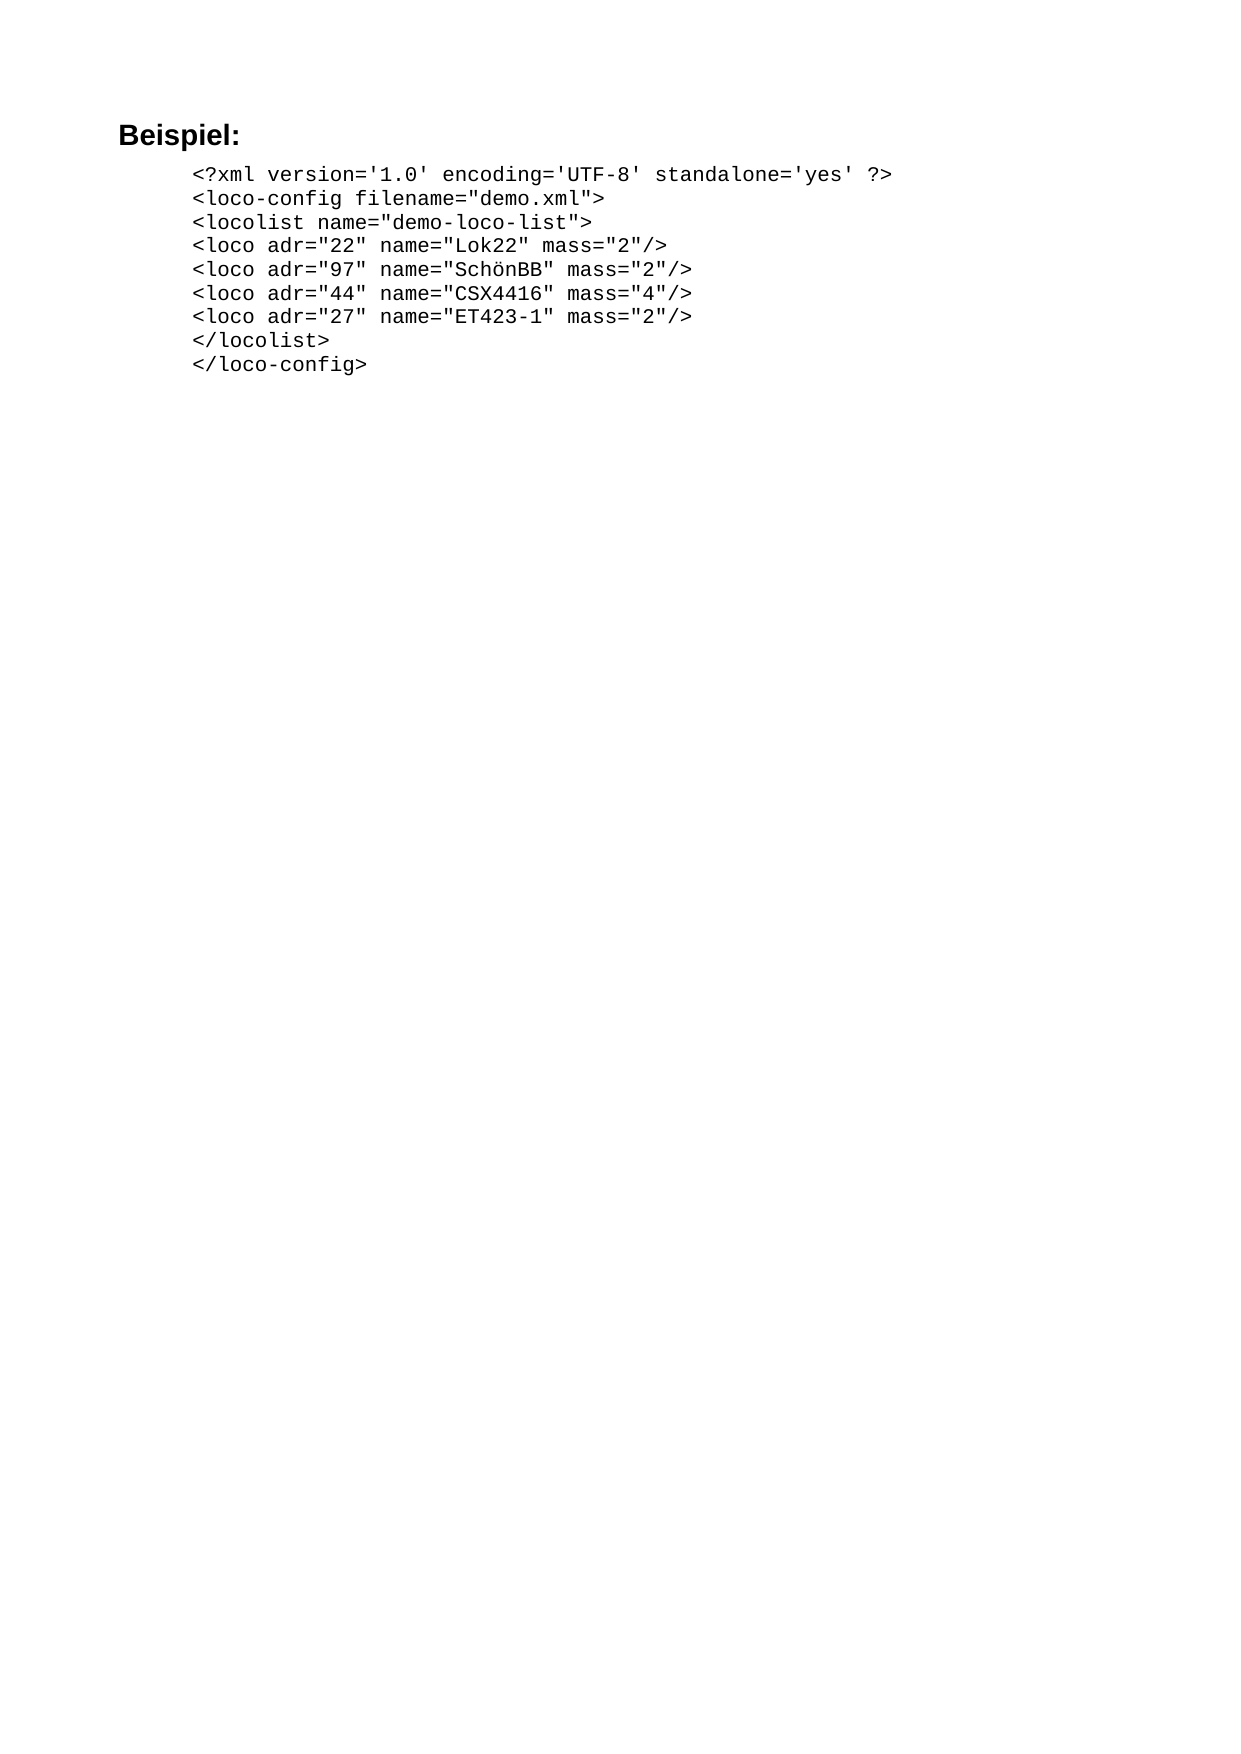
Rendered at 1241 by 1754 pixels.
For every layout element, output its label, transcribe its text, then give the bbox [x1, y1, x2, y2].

text <loco-config filename="demo.xml"> [118, 188, 1122, 212]
text <loco adr="44" name="CSX4416" mass="4"/> [118, 283, 1122, 306]
text <loco adr="22" name="Lok22" mass="2"/> [118, 235, 1122, 259]
text </loco-config> [118, 353, 1122, 377]
text <loco adr="27" name="ET423-1" mass="2"/> [118, 306, 1122, 330]
text </locolist> [118, 330, 1122, 353]
text <locolist name="demo-loco-list"> [118, 212, 1122, 235]
text <loco adr="97" name="SchönBB" mass="2"/> [118, 259, 1122, 283]
subtitle Beispiel: [118, 118, 1122, 152]
text <?xml version='1.0' encoding='UTF-8' standalone='yes' ?> [118, 164, 1122, 188]
